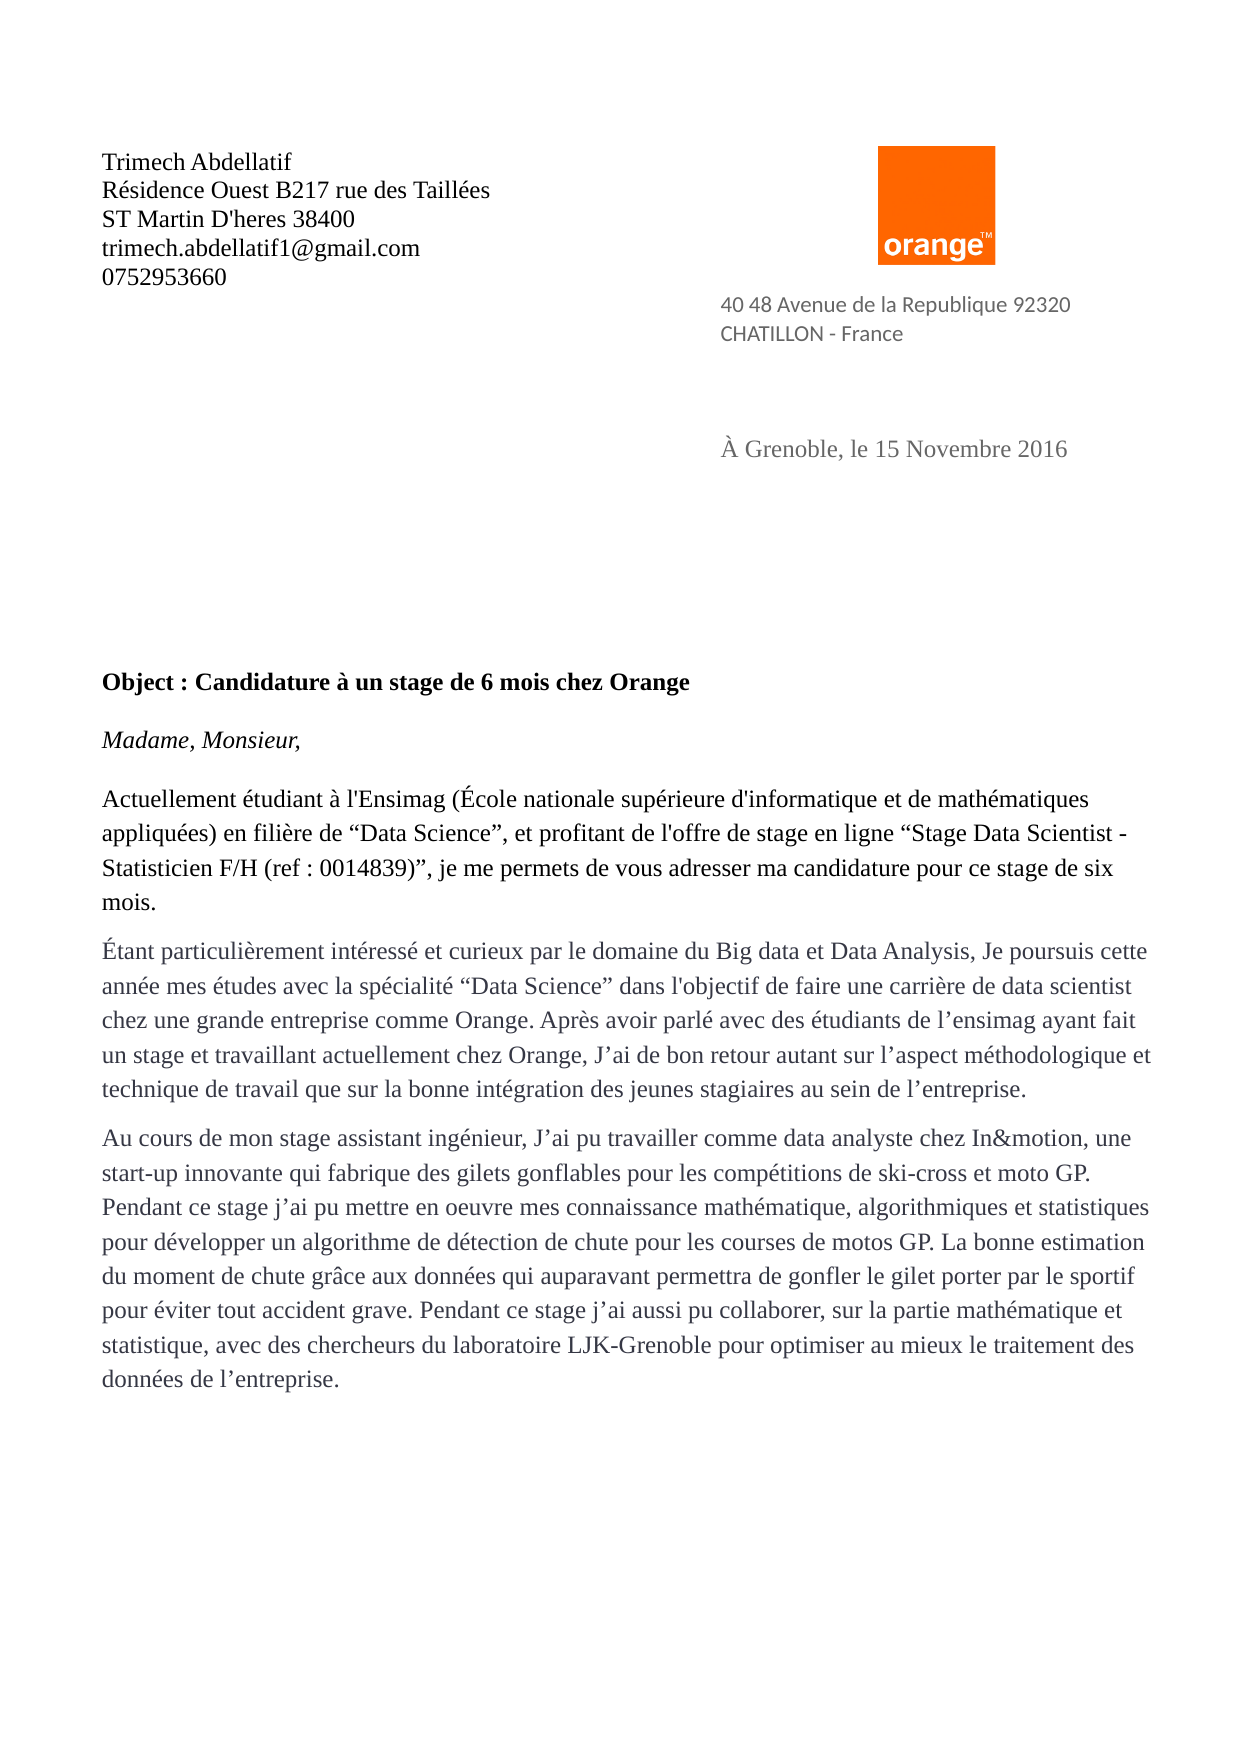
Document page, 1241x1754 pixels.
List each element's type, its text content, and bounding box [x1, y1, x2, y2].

table_cell [102, 291, 720, 493]
table_cell 40 48 Avenue de la Republique 92320 CHATILLON - France À Grenoble, le 15 Novembre 2016 [720, 291, 1153, 493]
table_header [720, 147, 1153, 291]
table_cell Object : Candidature à un stage de 6 mois chez Orange Madame, Monsieur, Actuellement étudiant à l'Ensimag (École nationale supérieure d'informatique et de mathématiques appliquées) en filière de “Data Science”, et profitant de l'offre de stage en ligne “Stage Data Scientist - Statisticien F/H (ref : 0014839)”, je me permets de vous adresser ma candidature pour ce stage de six mois. Étant particulièrement intéressé et curieux par le domaine du Big data et Data Analysis, Je poursuis cette année mes études avec la spécialité “Data Science” dans l'objectif de faire une carrière de data scientist chez une grande entreprise comme Orange. Après avoir parlé avec des étudiants de l’ensimag ayant fait un stage et travaillant actuellement chez Orange, J’ai de bon retour autant sur l’aspect méthodologique et technique de travail que sur la bonne intégration des jeunes stagiaires au sein de l’entreprise. Au cours de mon stage assistant ingénieur, J’ai pu travailler comme data analyste chez In&motion, une start-up innovante qui fabrique des gilets gonflables pour les compétitions de ski-cross et moto GP. Pendant ce stage j’ai pu mettre en oeuvre mes connaissance mathématique, algorithmiques et statistiques pour développer un algorithme de détection de chute pour les courses de motos GP. La bonne estimation du moment de chute grâce aux données qui auparavant permettra de gonfler le gilet porter par le sportif pour éviter tout accident grave. Pendant ce stage j’ai aussi pu collaborer, sur la partie mathématique et statistique, avec des chercheurs du laboratoire LJK-Grenoble pour optimiser au mieux le traitement des données de l’entreprise. [102, 493, 1153, 1604]
picture [878, 146, 996, 265]
table_header Trimech Abdellatif Résidence Ouest B217 rue des Taillées ST Martin D'heres 38400 trimech.abdellatif1@gmail.com 0752953660 [102, 147, 720, 291]
